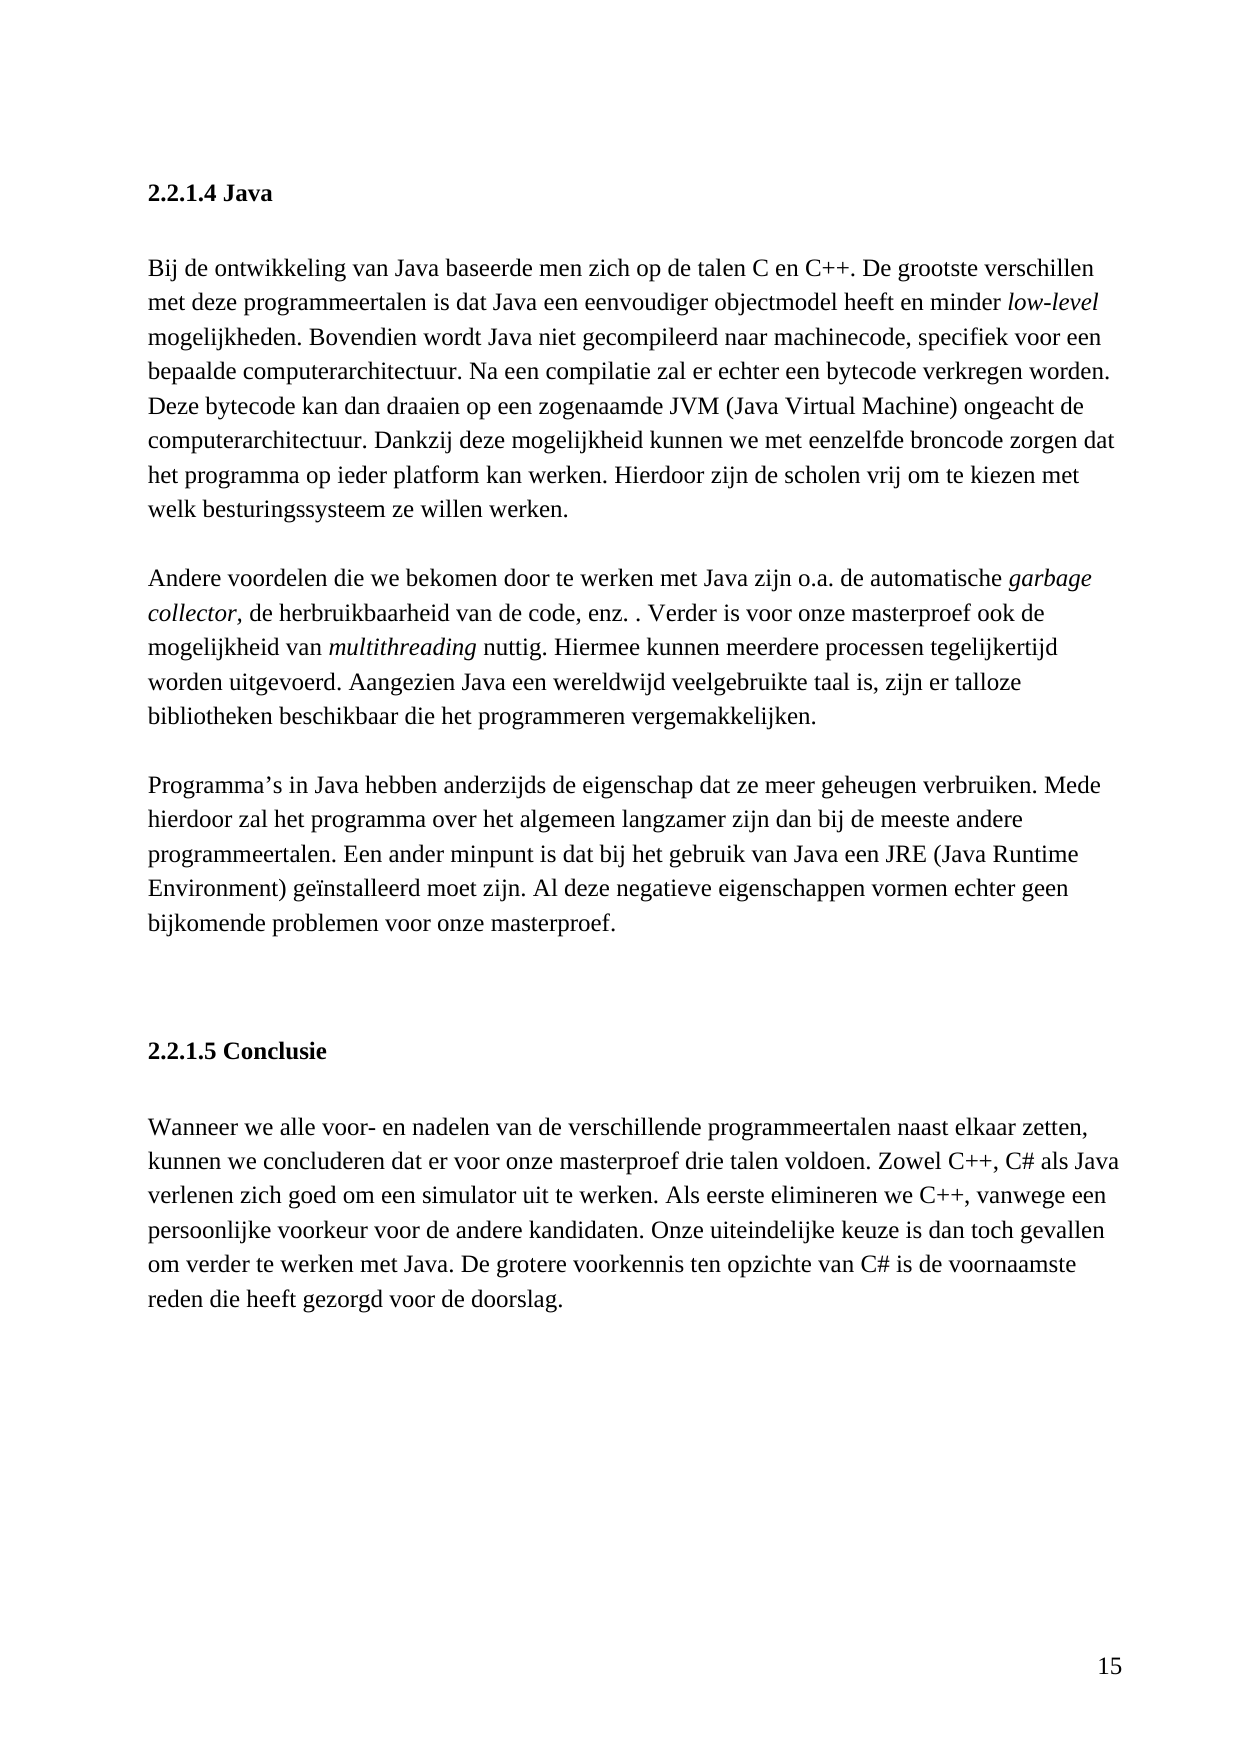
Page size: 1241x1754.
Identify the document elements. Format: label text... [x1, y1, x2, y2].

text Bij de ontwikkeling van Java baseerde men zich op de talen C en C++. De grootste verschillen met deze programmeertalen is dat Java een eenvoudiger objectmodel heeft en minder low-level mogelijkheden. Bovendien wordt Java niet gecompileerd naar machinecode, specifiek voor een bepaalde computerarchitectuur. Na een compilatie zal er echter een bytecode verkregen worden. Deze bytecode kan dan draaien op een zogenaamde JVM (Java Virtual Machine) ongeacht de computerarchitectuur. Dankzij deze mogelijkheid kunnen we met eenzelfde broncode zorgen dat het programma op ieder platform kan werken. Hierdoor zijn de scholen vrij om te kiezen met welk besturingssysteem ze willen werken. [148, 253, 1122, 523]
text Programma’s in Java hebben anderzijds de eigenschap dat ze meer geheugen verbruiken. Mede hierdoor zal het programma over het algemeen langzamer zijn dan bij de meeste andere programmeertalen. Een ander minpunt is dat bij het gebruik van Java een JRE (Java Runtime Environment) geïnstalleerd moet zijn. Al deze negatieve eigenschappen vormen echter geen bijkomende problemen voor onze masterproef. [148, 770, 1122, 937]
subtitle 2.2.1.4 Java [148, 178, 1122, 206]
text Andere voordelen die we bekomen door te werken met Java zijn o.a. de automatische garbage collector, de herbruikbaarheid van de code, enz. . Verder is voor onze masterproef ook de mogelijkheid van multithreading nuttig. Hiermee kunnen meerdere processen tegelijkertijd worden uitgevoerd. Aangezien Java een wereldwijd veelgebruikte taal is, zijn er talloze bibliotheken beschikbaar die het programmeren vergemakkelijken. [148, 563, 1122, 730]
text Wanneer we alle voor- en nadelen van de verschillende programmeertalen naast elkaar zetten, kunnen we concluderen dat er voor onze masterproef drie talen voldoen. Zowel C++, C# als Java verlenen zich goed om een simulator uit te werken. Als eerste elimineren we C++, vanwege een persoonlijke voorkeur voor de andere kandidaten. Onze uiteindelijke keuze is dan toch gevallen om verder te werken met Java. De grotere voorkennis ten opzichte van C# is de voornaamste reden die heeft gezorgd voor de doorslag. [148, 1112, 1122, 1313]
subtitle 2.2.1.5 Conclusie [148, 1036, 1122, 1065]
